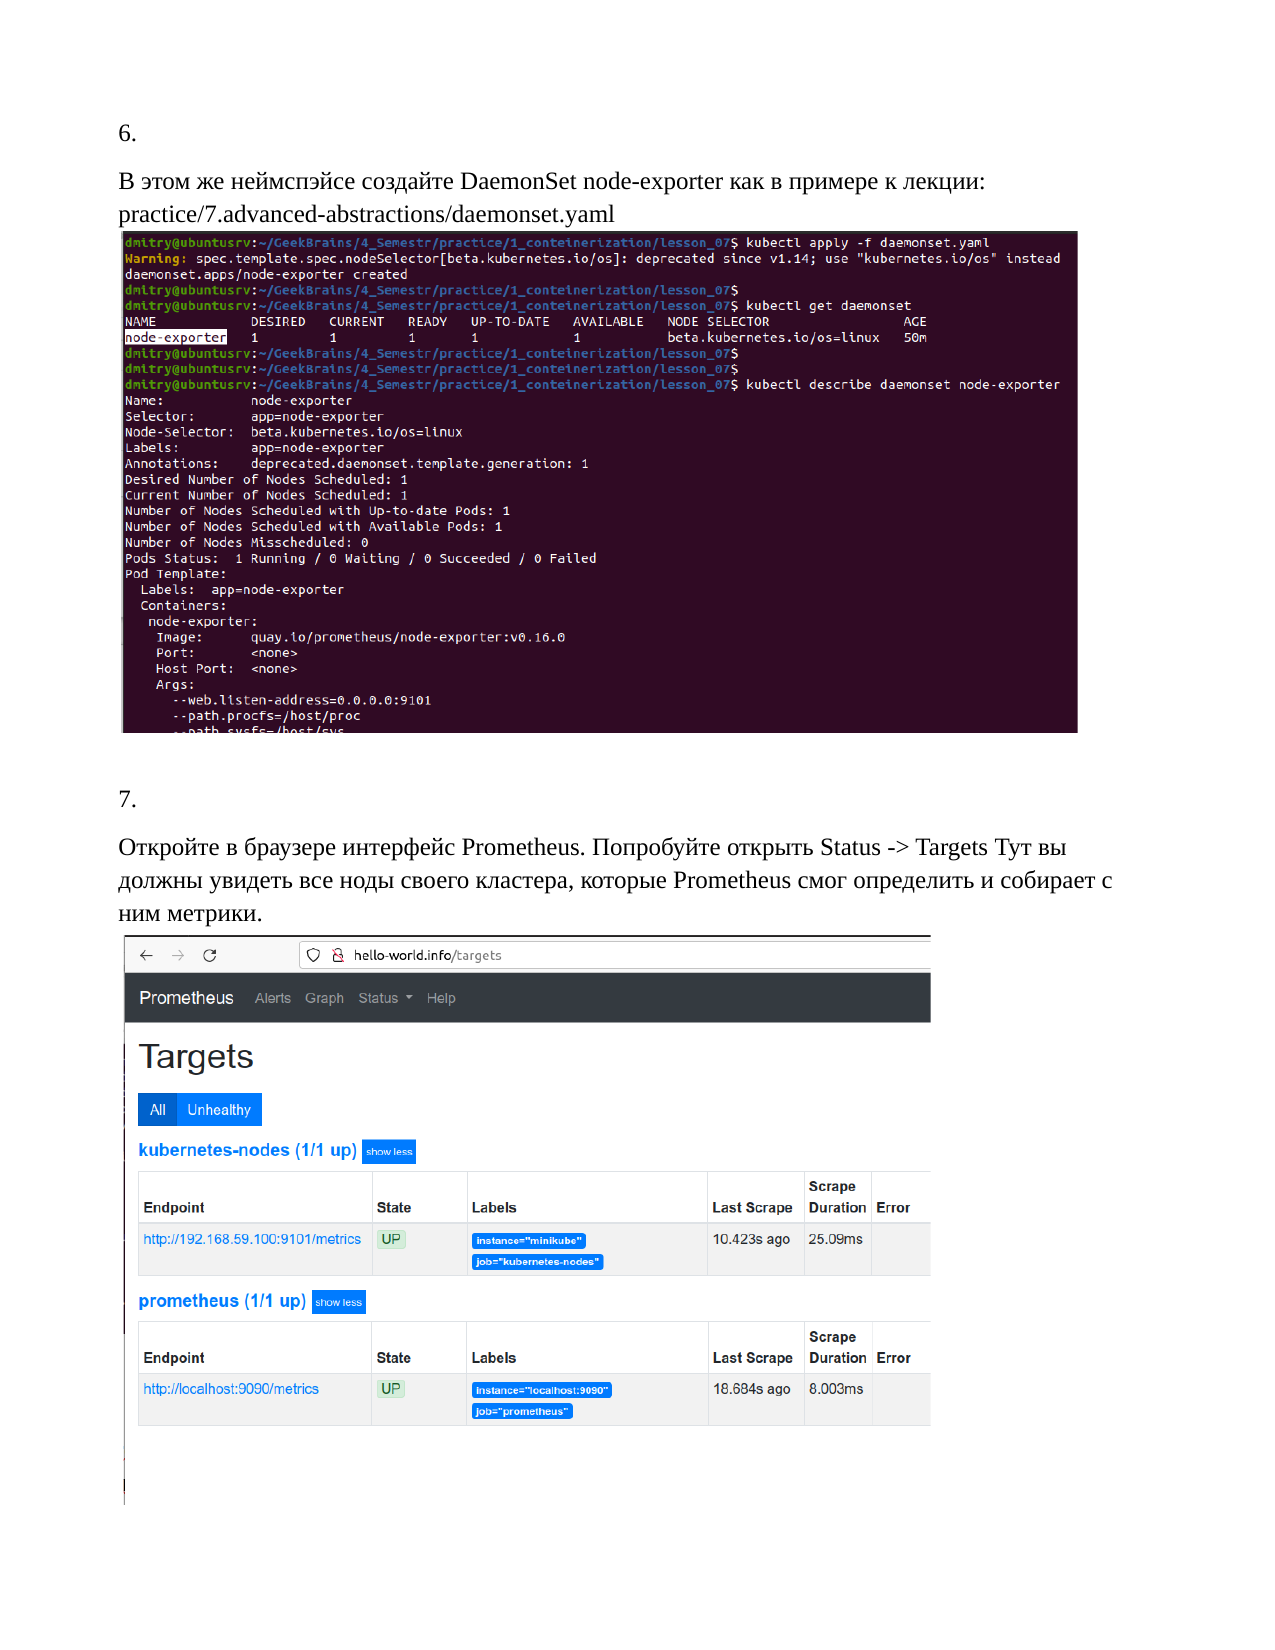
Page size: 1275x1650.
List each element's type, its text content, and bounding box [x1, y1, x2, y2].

text 6. [118, 118, 1157, 147]
text В этом же неймспэйсе создайте DaemonSet node-exporter как в примере к лекции: practice/7.advanced-abstractions/daemonset.yaml [118, 166, 1157, 227]
text 7. [118, 784, 1157, 813]
picture [123, 935, 931, 1505]
picture [121, 231, 1078, 733]
text Откройте в браузере интерфейс Prometheus. Попробуйте открыть Status -> Targets Тут вы должны увидеть все ноды своего кластера, которые Prometheus смог определить и собирает с ним метрики. [118, 832, 1157, 927]
